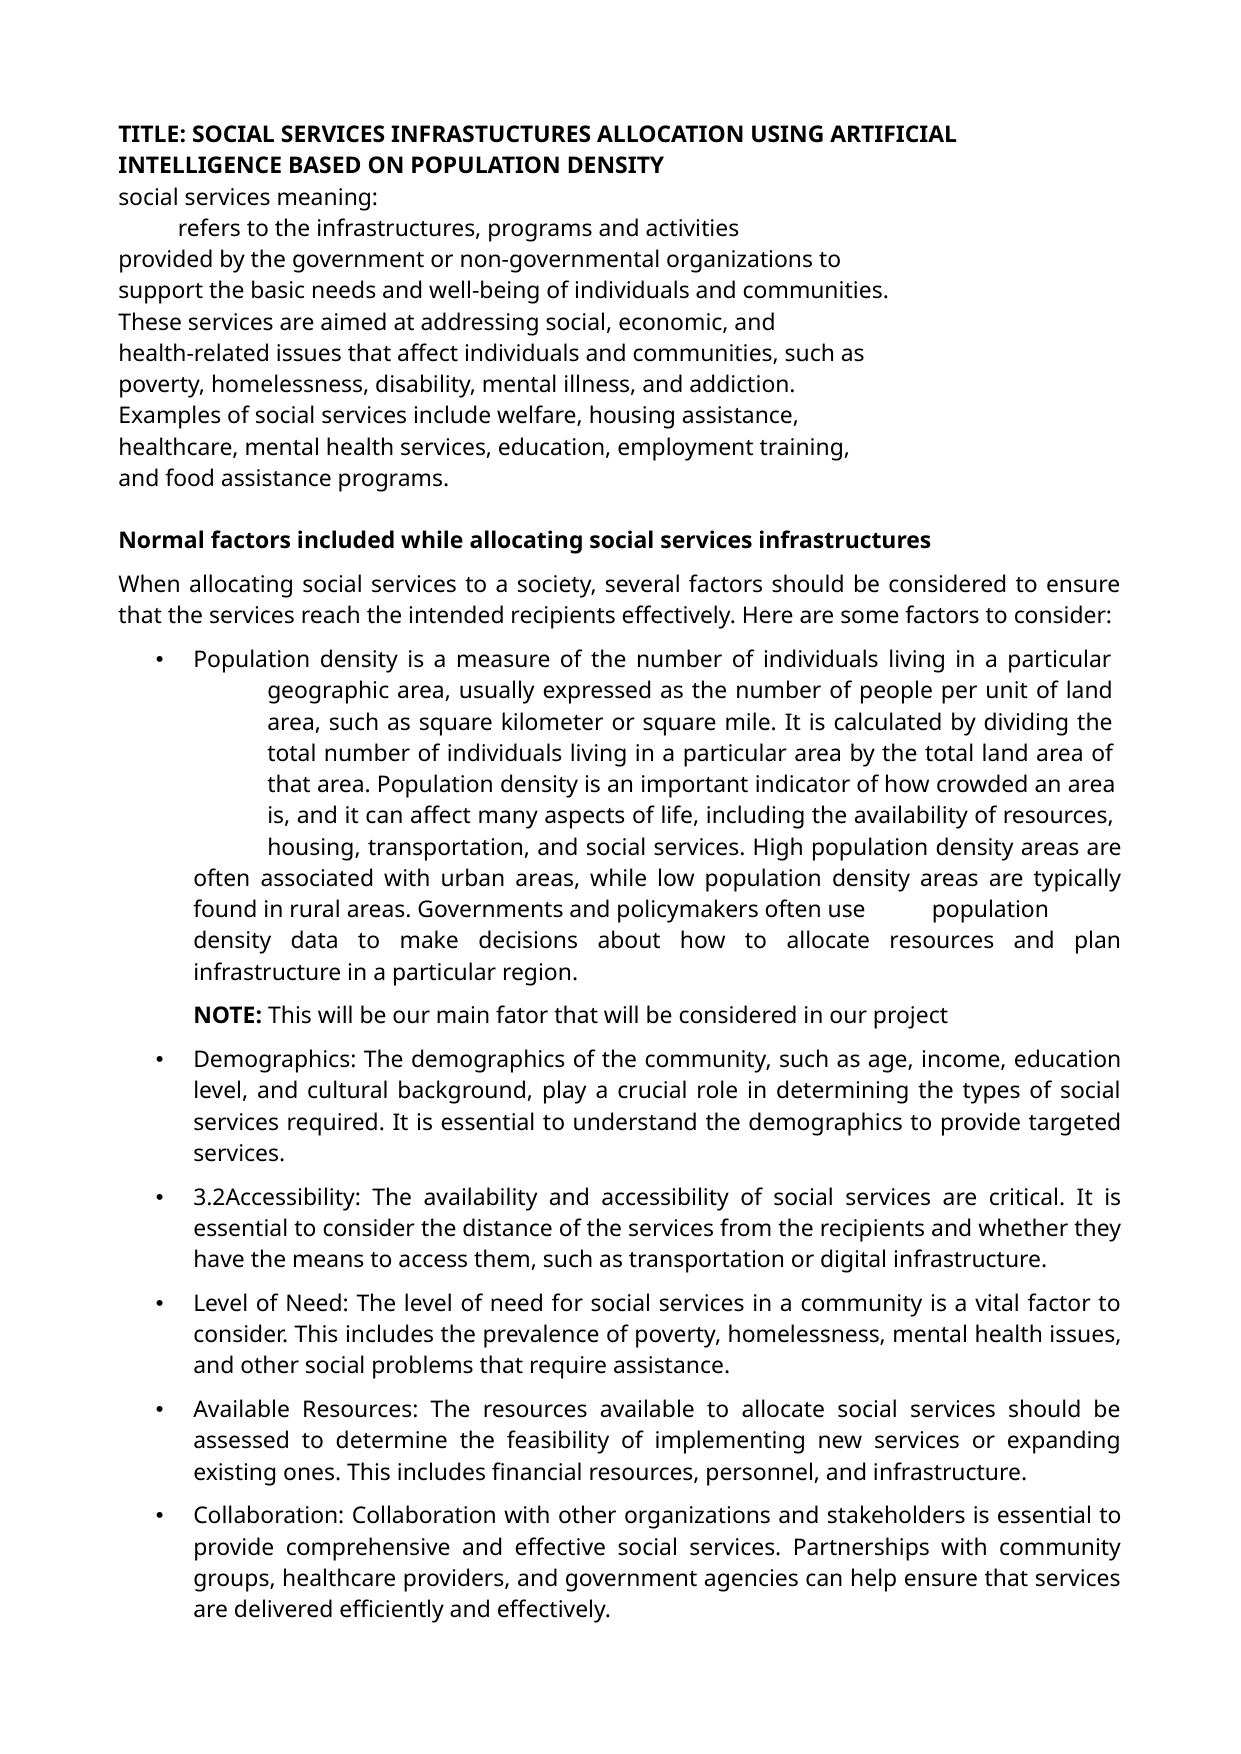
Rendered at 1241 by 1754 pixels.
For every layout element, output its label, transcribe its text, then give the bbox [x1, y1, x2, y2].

list Level of Need: The level of need for social services in a community is a vital factor to consider. This includes the prevalence of poverty, homelessness, mental health issues, and other social problems that require assistance. [156, 1287, 1122, 1381]
text provided by the government or non-governmental organizations to [118, 243, 1122, 274]
text health-related issues that affect individuals and communities, such as [118, 337, 1122, 368]
list Collaboration: Collaboration with other organizations and stakeholders is essential to provide comprehensive and effective social services. Partnerships with community groups, healthcare providers, and government agencies can help ensure that services are delivered efficiently and effectively. [156, 1499, 1122, 1624]
list Available Resources: The resources available to allocate social services should be assessed to determine the feasibility of implementing new services or expanding existing ones. This includes financial resources, personnel, and infrastructure. [156, 1393, 1122, 1487]
text refers to the infrastructures, programs and activities [118, 212, 1122, 243]
list NOTE: This will be our main fator that will be considered in our project [156, 999, 1122, 1031]
text poverty, homelessness, disability, mental illness, and addiction. [118, 368, 1122, 399]
text Examples of social services include welfare, housing assistance, [118, 399, 1122, 431]
text TITLE: SOCIAL SERVICES INFRASTUCTURES ALLOCATION USING ARTIFICIAL [118, 118, 1122, 149]
text When allocating social services to a society, several factors should be considered to ensure that the services reach the intended recipients effectively. Here are some factors to consider: [118, 568, 1122, 631]
text healthcare, mental health services, education, employment training, [118, 431, 1122, 462]
list Demographics: The demographics of the community, such as age, income, education level, and cultural background, play a crucial role in determining the types of social services required. It is essential to understand the demographics to provide targeted services. [156, 1043, 1122, 1168]
text support the basic needs and well-being of individuals and communities. [118, 274, 1122, 306]
list Population density is a measure of the number of individuals living in a particular geographic area, usually expressed as the number of people per unit of land area, such as square kilometer or square mile. It is calculated by dividing the total number of individuals living in a particular area by the total land area of that area. Population density is an important indicator of how crowded an area is, and it can affect many aspects of life, including the availability of resources, housing, transportation, and social services. High population density areas are often associated with urban areas, while low population density areas are typically found in rural areas. Governments and policymakers often use population density data to make decisions about how to allocate resources and plan infrastructure in a particular region. [156, 643, 1122, 987]
list 3.2Accessibility: The availability and accessibility of social services are critical. It is essential to consider the distance of the services from the recipients and whether they have the means to access them, such as transportation or digital infrastructure. [156, 1181, 1122, 1274]
text These services are aimed at addressing social, economic, and [118, 306, 1122, 337]
text and food assistance programs. [118, 462, 1122, 493]
text Normal factors included while allocating social services infrastructures [118, 524, 1122, 556]
text INTELLIGENCE BASED ON POPULATION DENSITY [118, 149, 1122, 181]
text social services meaning: [118, 181, 1122, 212]
